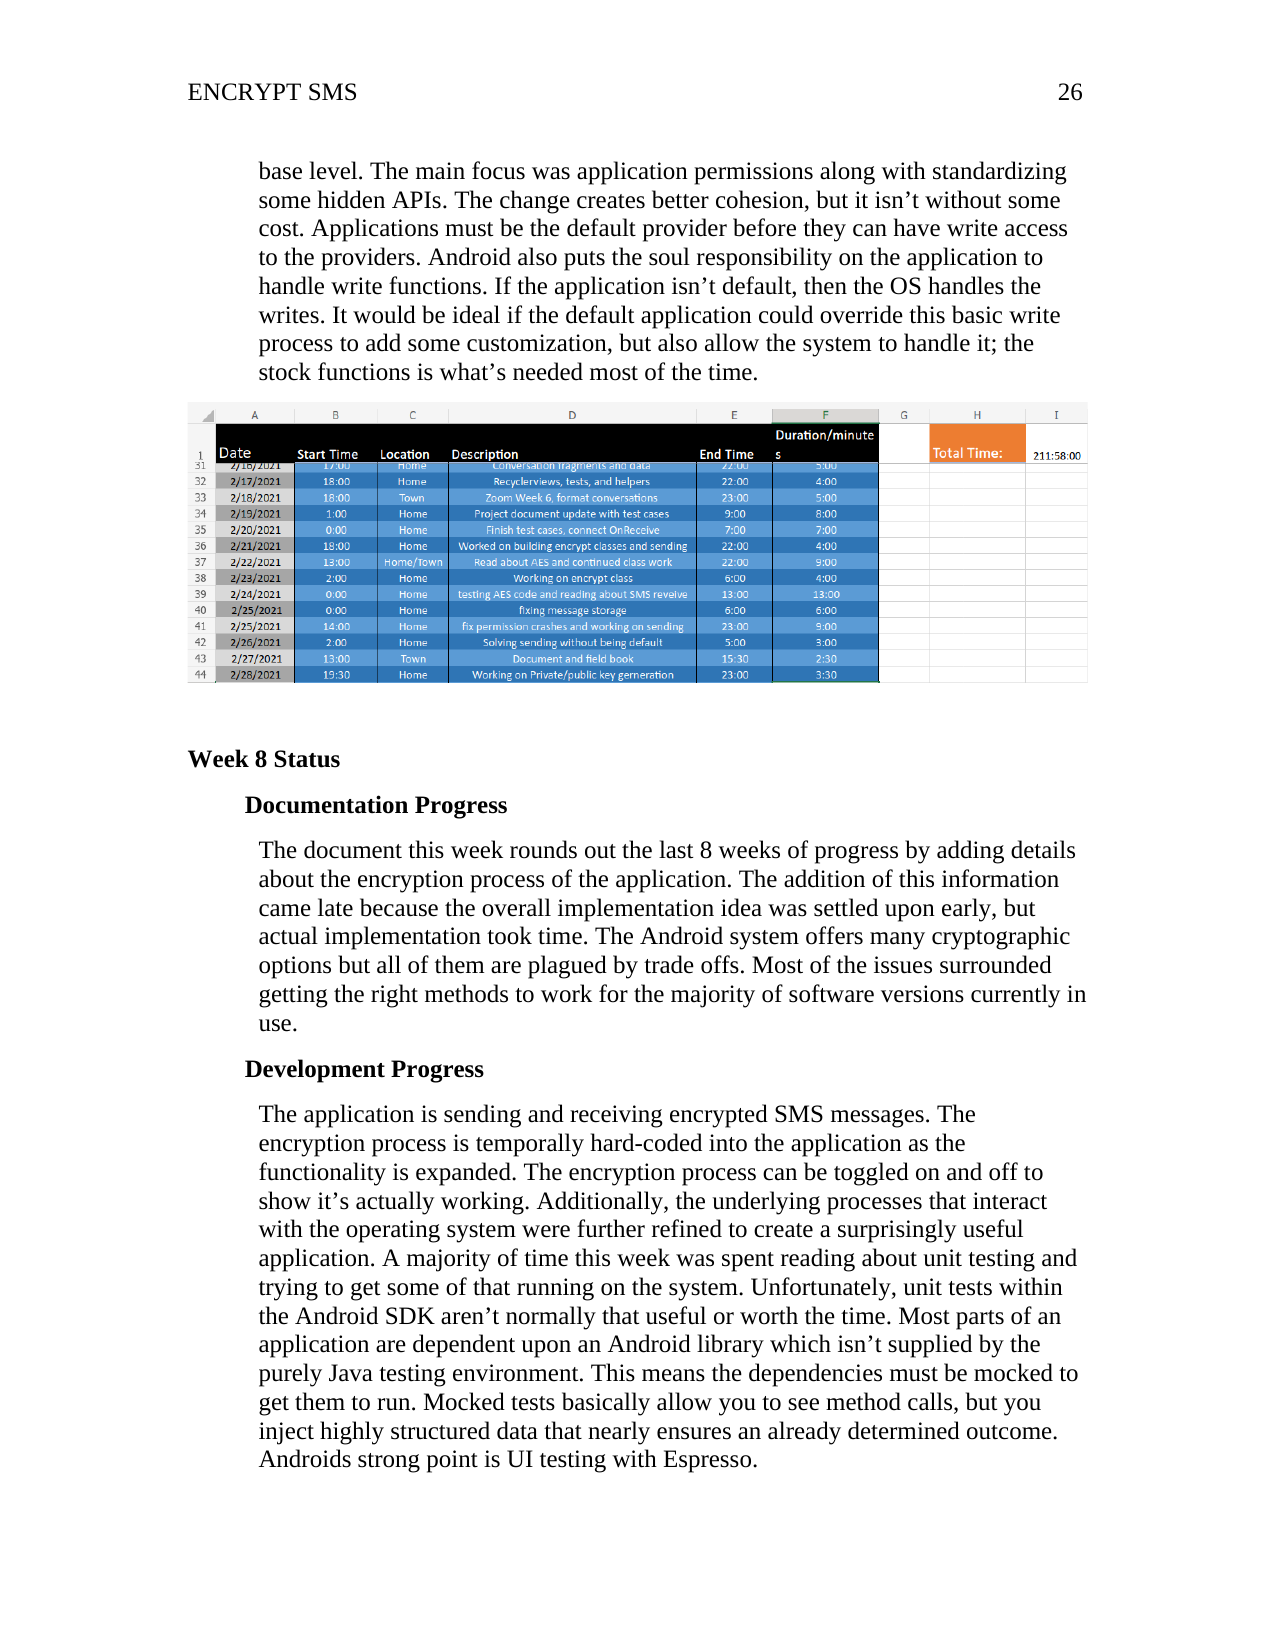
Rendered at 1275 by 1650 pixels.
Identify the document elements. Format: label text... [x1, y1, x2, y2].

subtitle Documentation Progress [244, 790, 1087, 818]
subtitle Development Progress [244, 1054, 1087, 1083]
text The document this week rounds out the last 8 weeks of progress by adding details about the encryption process of the application. The addition of this information came late because the overall implementation idea was settled upon early, but actual implementation took time. The Android system offers many cryptographic options but all of them are plagued by trade offs. Most of the issues surrounded getting the right methods to work for the majority of software versions currently in use. [258, 835, 1087, 1036]
picture [187, 402, 1088, 683]
text The application is sending and receiving encrypted SMS messages. The encryption process is temporally hard-coded into the application as the functionality is expanded. The encryption process can be toggled on and off to show it’s actually working. Additionally, the underlying processes that interact with the operating system were further refined to create a surprisingly useful application. A majority of time this week was spent reading about unit testing and trying to get some of that running on the system. Unfortunately, unit tests within the Android SDK aren’t normally that useful or worth the time. Most parts of an application are dependent upon an Android library which isn’t supplied by the purely Java testing environment. This means the dependencies must be mocked to get them to run. Mocked tests basically allow you to see method calls, but you inject highly structured data that nearly ensures an already determined outcome. Androids strong point is UI testing with Espresso. [258, 1099, 1087, 1473]
subtitle Week 8 Status [187, 744, 1087, 773]
text base level. The main focus was application permissions along with standardizing some hidden APIs. The change creates better cohesion, but it isn’t without some cost. Applications must be the default provider before they can have write access to the providers. Android also puts the soul responsibility on the application to handle write functions. If the application isn’t default, then the OS handles the writes. It would be ideal if the default application could override this basic write process to add some customization, but also allow the system to handle it; the stock functions is what’s needed most of the time. [258, 156, 1087, 386]
